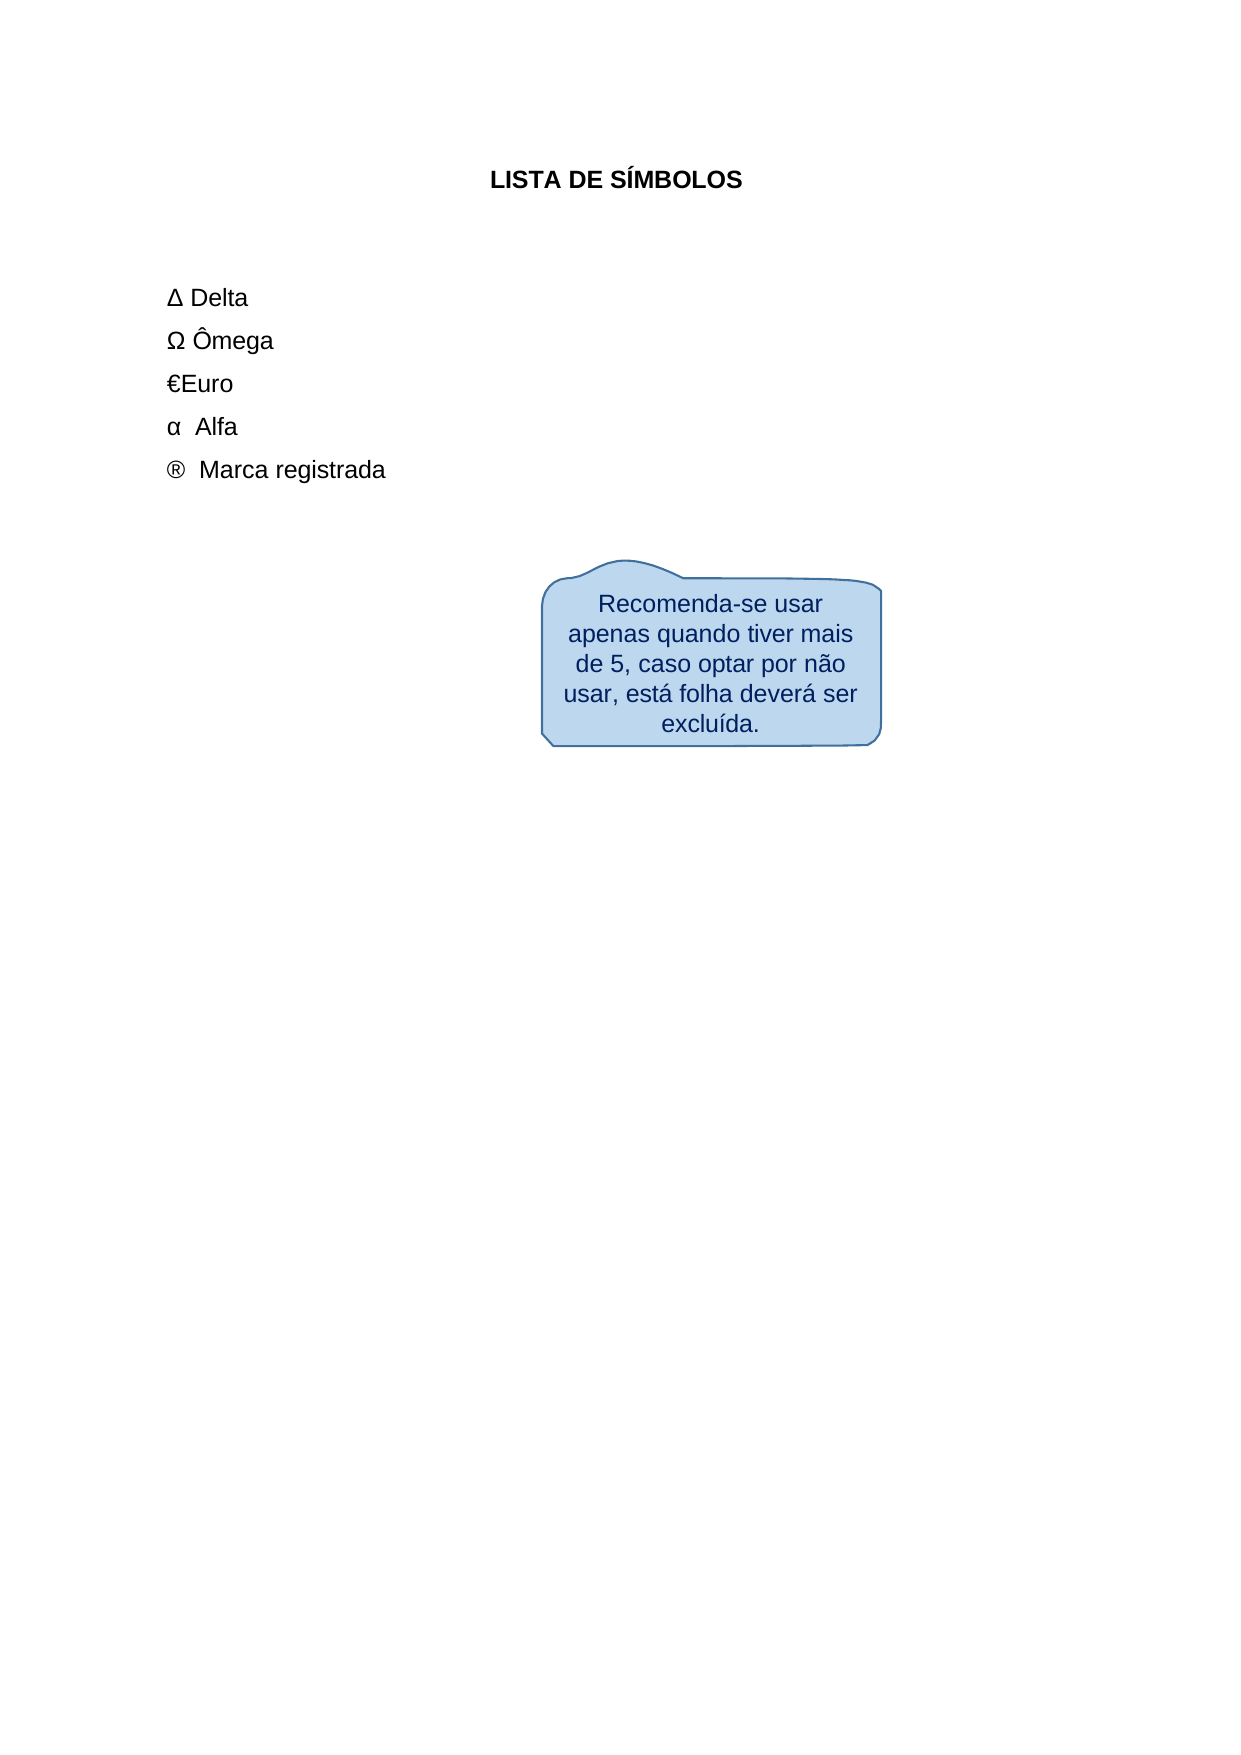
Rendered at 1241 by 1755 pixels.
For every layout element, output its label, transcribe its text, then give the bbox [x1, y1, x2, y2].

text LISTA DE SÍMBOLOS [167, 164, 1066, 193]
text Ω Ômega [167, 326, 1066, 354]
text ® Marca registrada [167, 455, 1066, 484]
text α Alfa [167, 412, 1066, 441]
text €Euro [167, 369, 1066, 398]
text Δ Delta [167, 283, 1066, 311]
